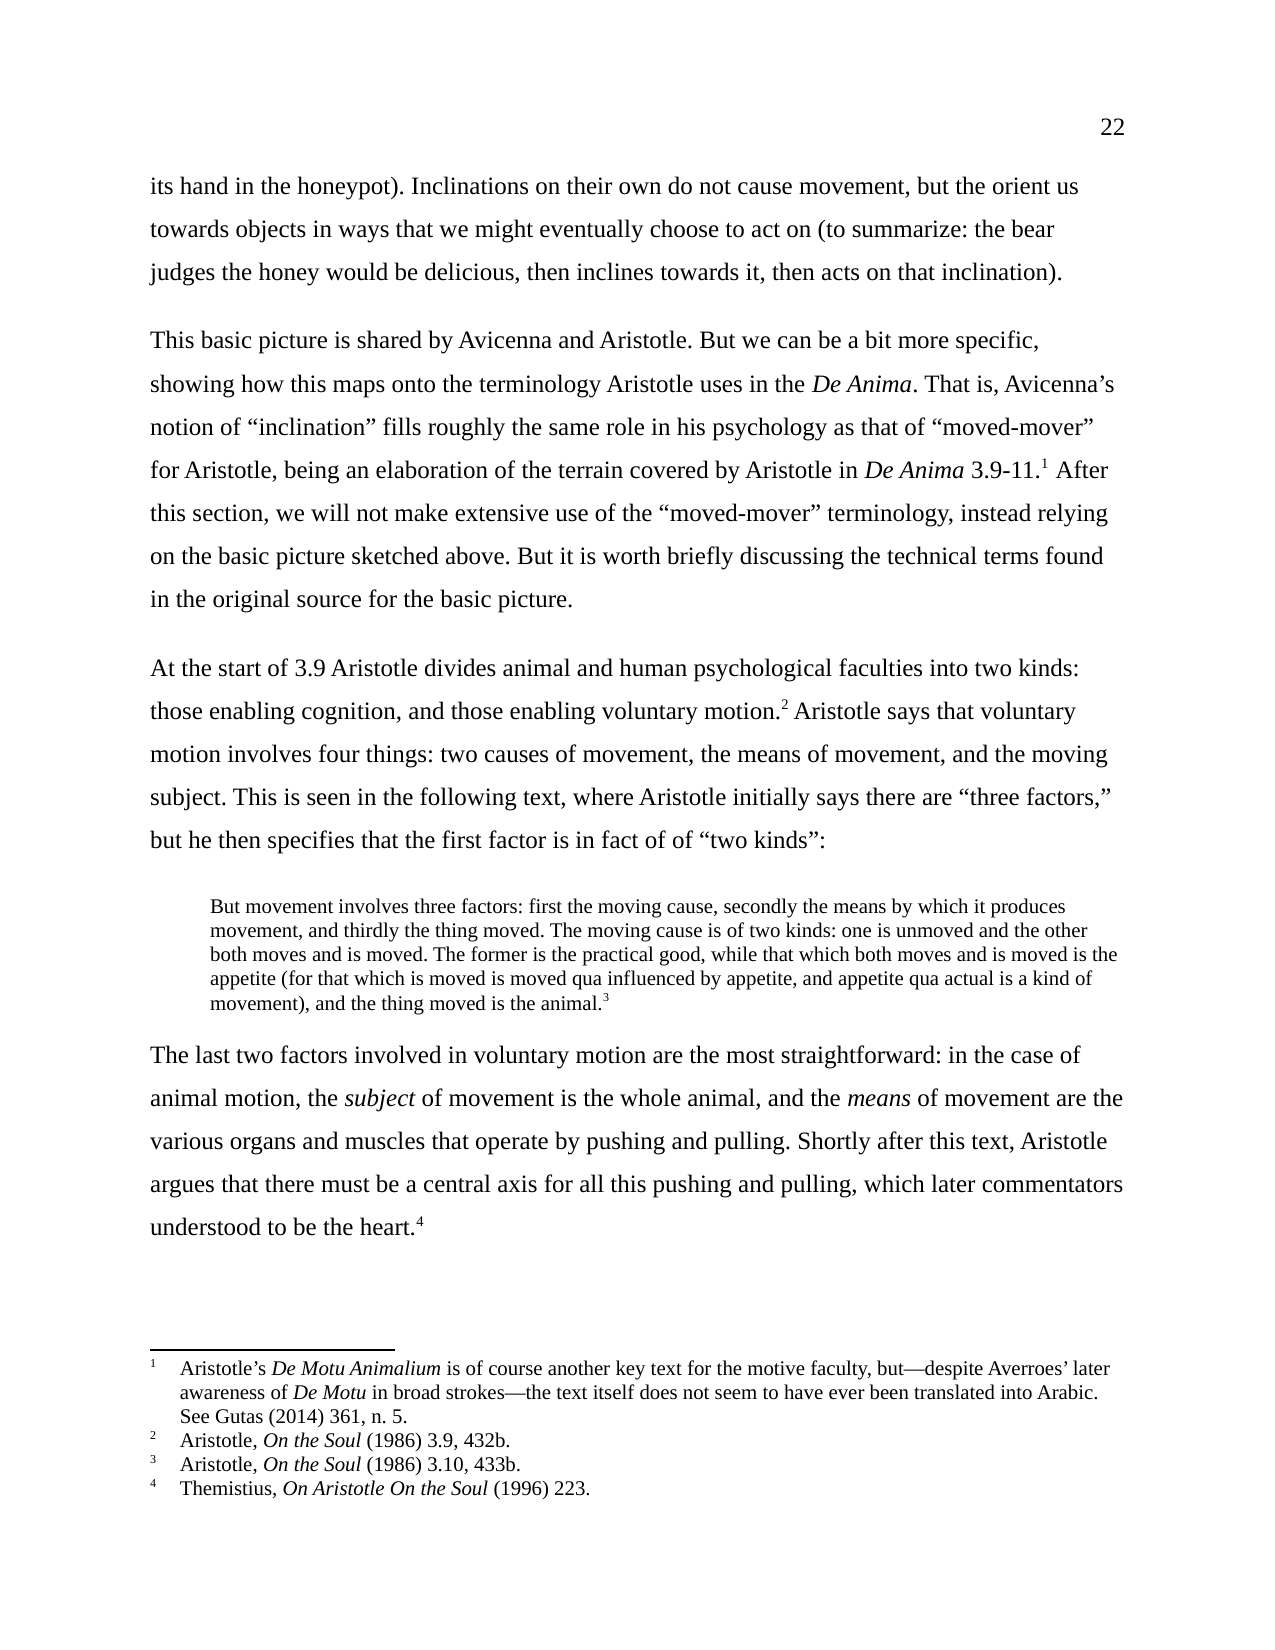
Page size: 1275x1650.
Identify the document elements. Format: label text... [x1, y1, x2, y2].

text This basic picture is shared by Avicenna and Aristotle. But we can be a bit more specific, showing how this maps onto the terminology Aristotle uses in the De Anima. That is, Avicenna’s notion of “inclination” fills roughly the same role in his psychology as that of “moved-mover” for Aristotle, being an elaboration of the terrain covered by Aristotle in De Anima 3.9-11. After this section, we will not make extensive use of the “moved-mover” terminology, instead relying on the basic picture sketched above. But it is worth briefly discussing the technical terms found in the original source for the basic picture. [150, 326, 1125, 613]
text At the start of 3.9 Aristotle divides animal and human psychological faculties into two kinds: those enabling cognition, and those enabling voluntary motion. Aristotle says that voluntary motion involves four things: two causes of movement, the means of movement, and the moving subject. This is seen in the following text, where Aristotle initially says there are “three factors,” but he then specifies that the first factor is in fact of of “two kinds”: [150, 653, 1125, 854]
text Aristotle’s De Motu Animalium is of course another key text for the motive faculty, but—despite Averroes’ later awareness of De Motu in broad strokes—the text itself does not seem to have ever been translated into Arabic. See Gutas (2014) 361, n. 5. [150, 1356, 1125, 1428]
text The last two factors involved in voluntary motion are the most straightforward: in the case of animal motion, the subject of movement is the whole animal, and the means of movement are the various organs and muscles that operate by pushing and pulling. Shortly after this text, Aristotle argues that there must be a central axis for all this pushing and pulling, which later commentators understood to be the heart. [150, 1040, 1125, 1241]
text But movement involves three factors: first the moving cause, secondly the means by which it produces movement, and thirdly the thing moved. The moving cause is of two kinds: one is unmoved and the other both moves and is moved. The former is the practical good, while that which both moves and is moved is the appetite (for that which is moved is moved qua influenced by appetite, and appetite qua actual is a kind of movement), and the thing moved is the animal. [210, 894, 1125, 1014]
text Themistius, On Aristotle On the Soul (1996) 223. [150, 1476, 1125, 1500]
text Aristotle, On the Soul (1986) 3.10, 433b. [150, 1452, 1125, 1476]
text Aristotle, On the Soul (1986) 3.9, 432b. [150, 1428, 1125, 1452]
text its hand in the honeypot). Inclinations on their own do not cause movement, but the orient us towards objects in ways that we might eventually choose to act on (to summarize: the bear judges the honey would be delicious, then inclines towards it, then acts on that inclination). [150, 171, 1125, 286]
